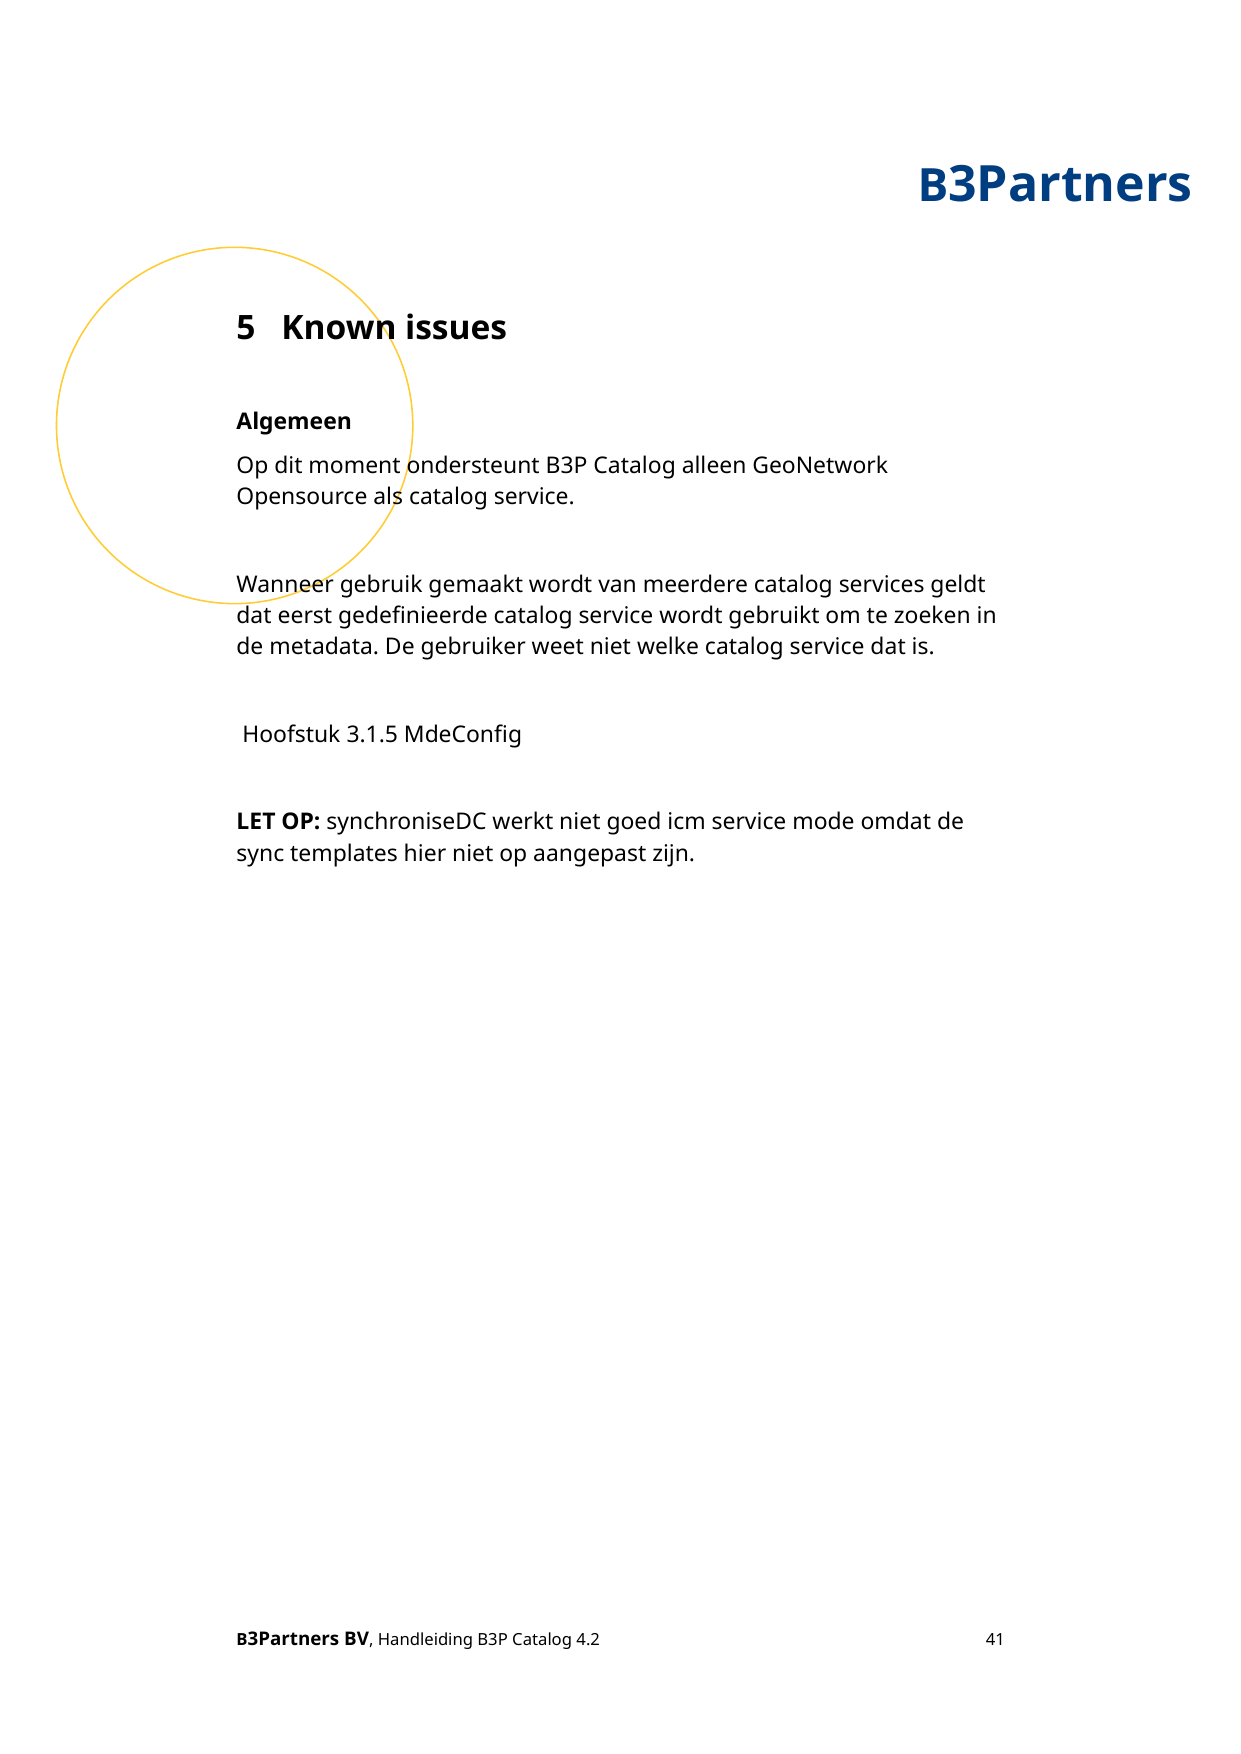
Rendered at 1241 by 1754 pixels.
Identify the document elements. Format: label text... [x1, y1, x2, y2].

text Algemeen [413, 405, 1004, 436]
text LET OP: synchroniseDC werkt niet goed icm service mode omdat de sync templates hier niet op aangepast zijn. [236, 805, 1004, 868]
text Hoofstuk 3.1.5 MdeConfig [236, 718, 1004, 749]
subtitle Known issues [367, 303, 1004, 349]
text Wanneer gebruik gemaakt wordt van meerdere catalog services geldt dat eerst gedefinieerde catalog service wordt gebruikt om te zoeken in de metadata. De gebruiker weet niet welke catalog service dat is. [236, 568, 1004, 661]
text Op dit moment ondersteunt B3P Catalog alleen GeoNetwork Opensource als catalog service. [393, 449, 1004, 511]
